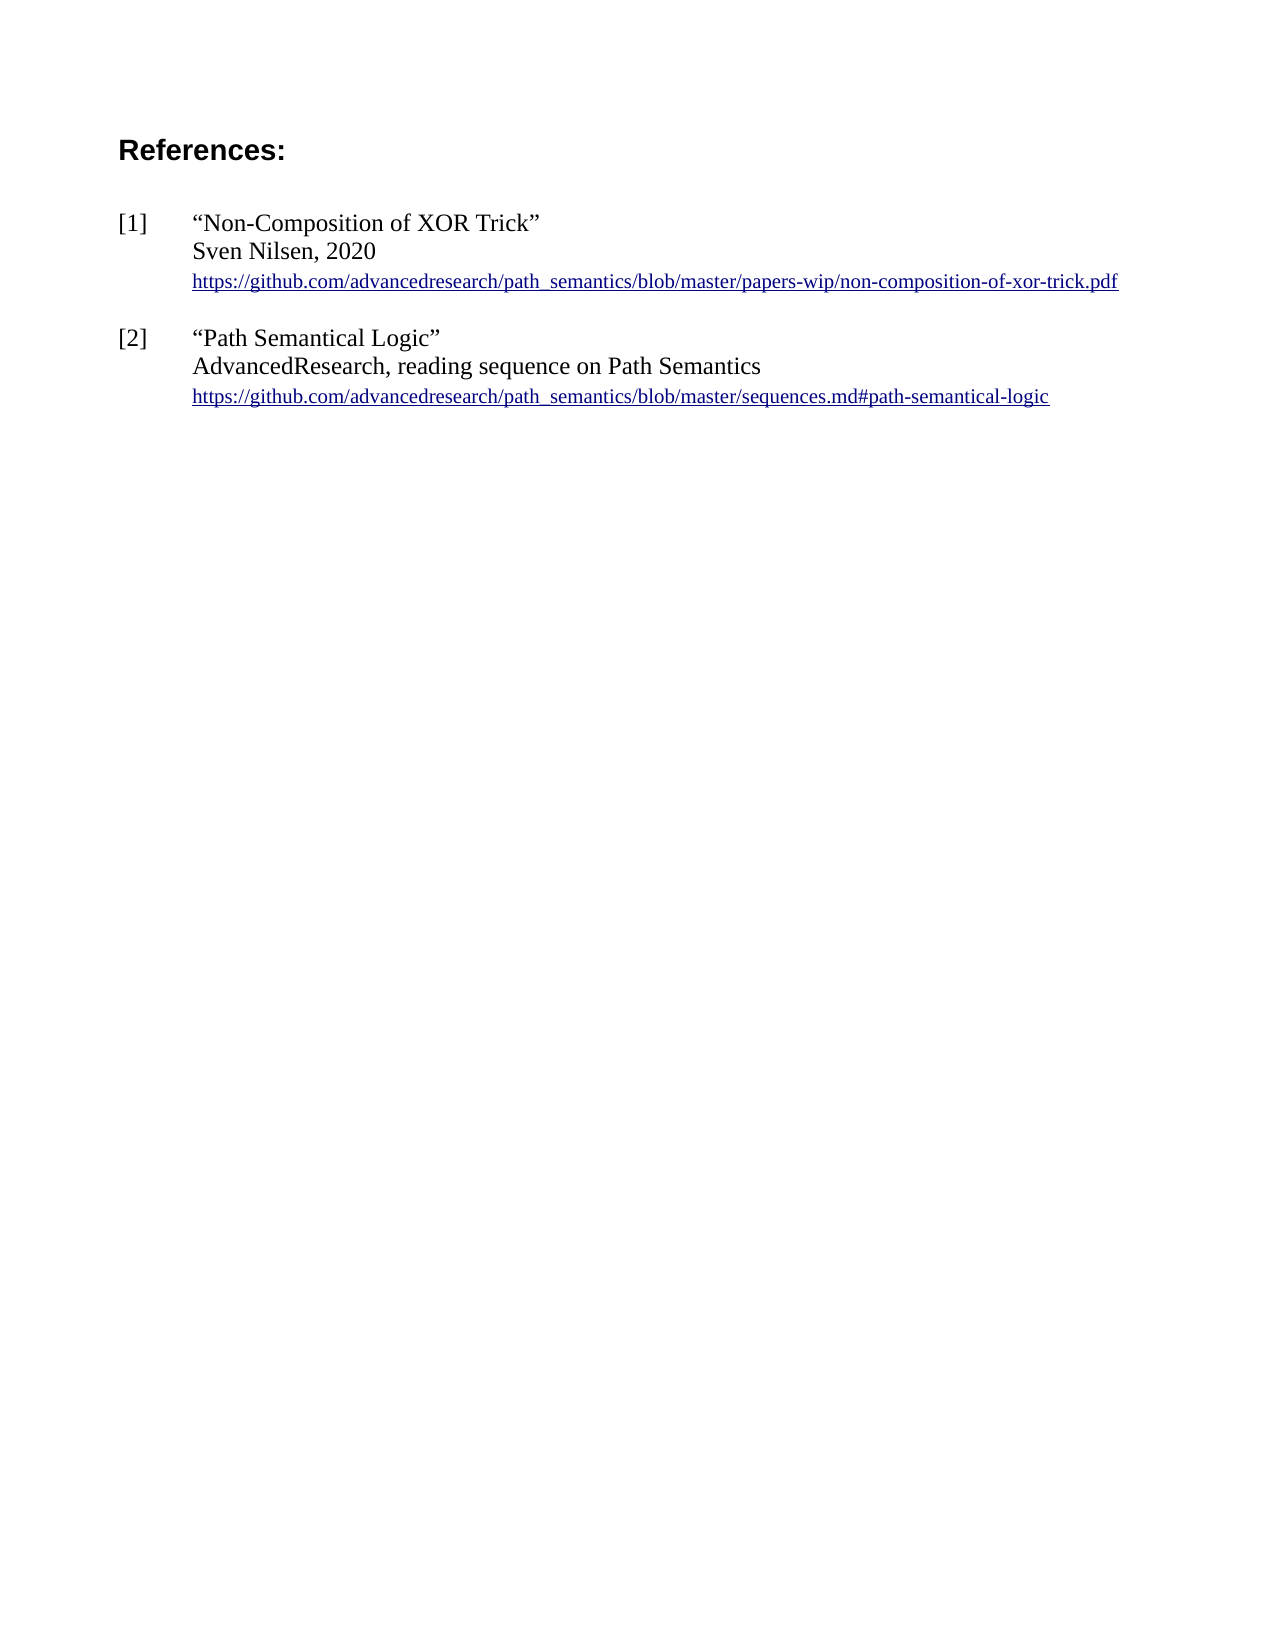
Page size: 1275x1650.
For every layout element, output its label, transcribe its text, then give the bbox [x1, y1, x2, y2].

text https://github.com/advancedresearch/path_semantics/blob/master/sequences.md#path-semantical-logic [118, 380, 1157, 409]
text https://github.com/advancedresearch/path_semantics/blob/master/papers-wip/non-composition-of-xor-trick.pdf [118, 265, 1157, 294]
text Sven Nilsen, 2020 [118, 236, 1157, 265]
subtitle References: [118, 133, 1157, 166]
text AdvancedResearch, reading sequence on Path Semantics [118, 351, 1157, 380]
text [2] “Path Semantical Logic” [118, 323, 1157, 351]
text [1] “Non-Composition of XOR Trick” [118, 208, 1157, 236]
